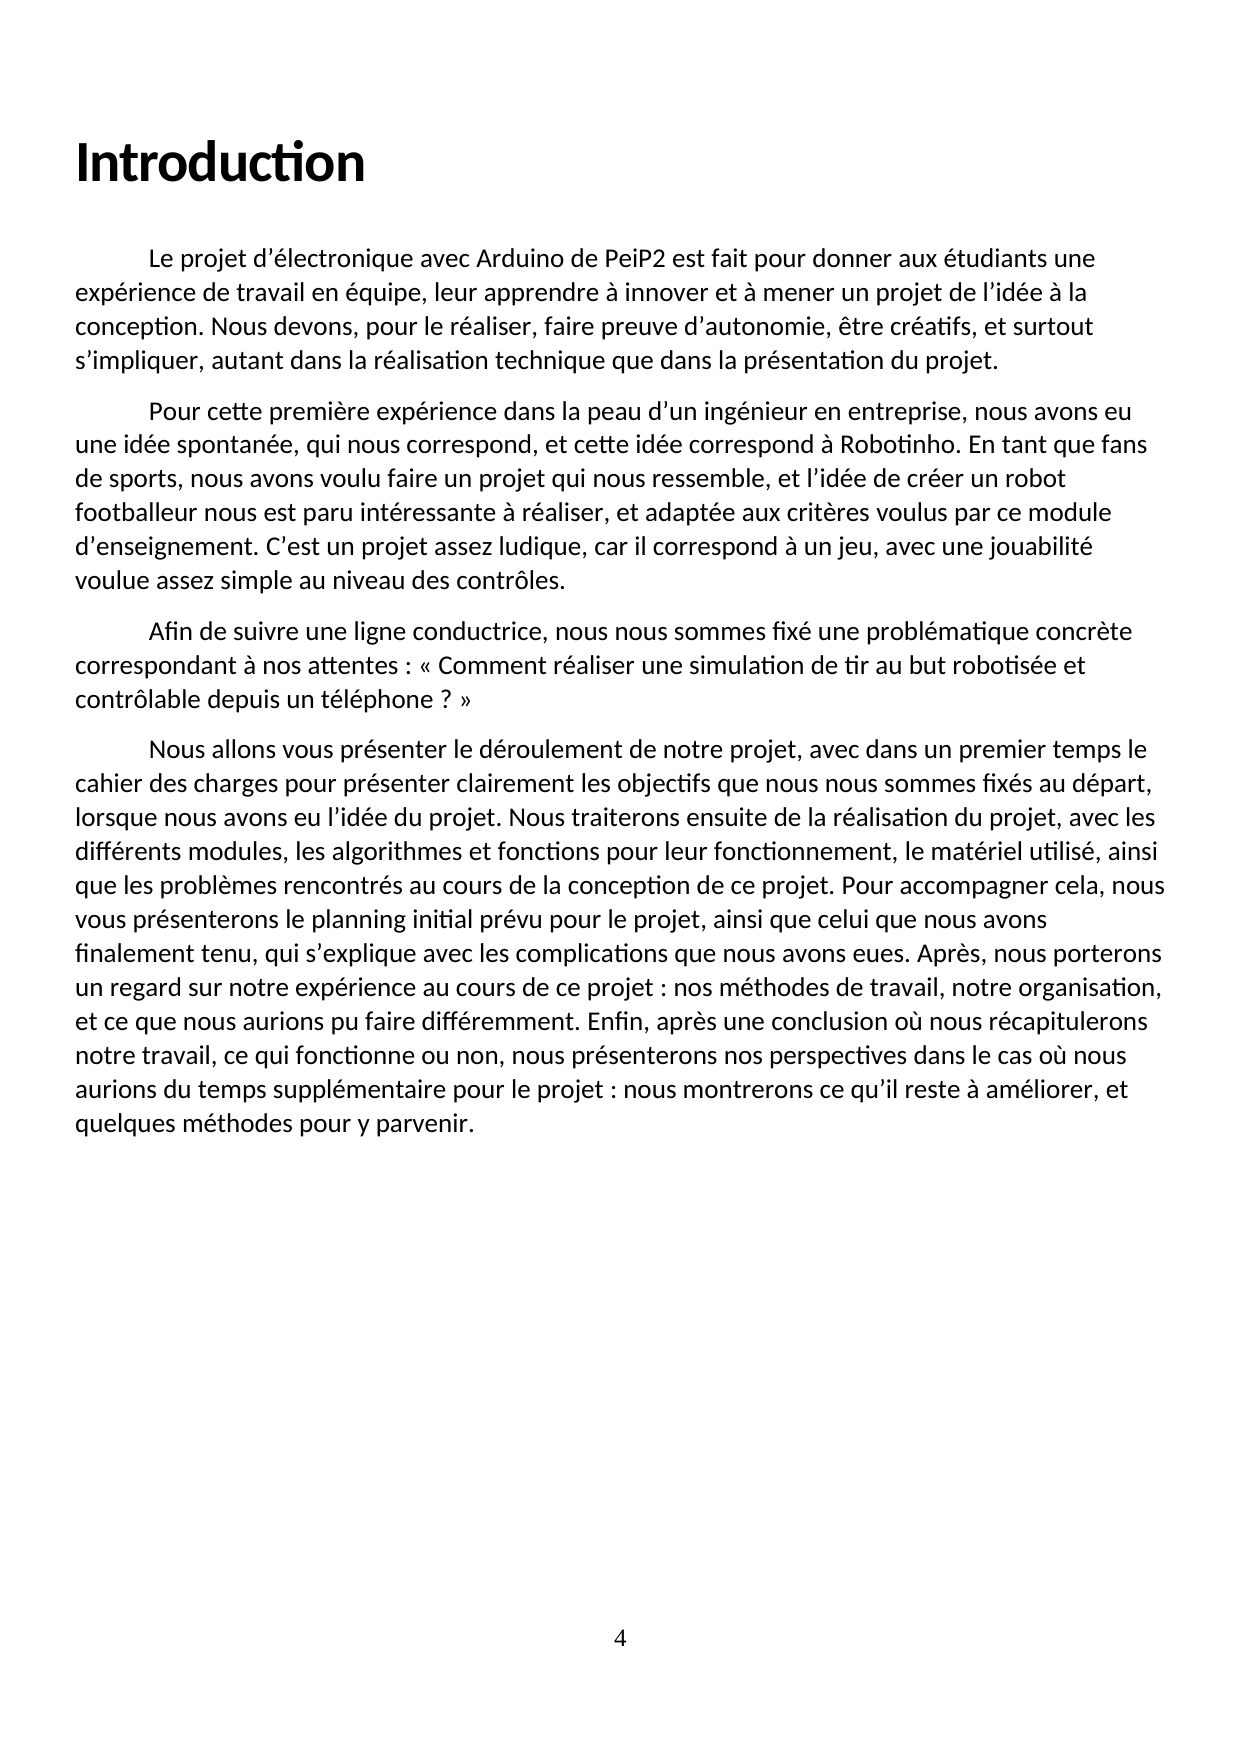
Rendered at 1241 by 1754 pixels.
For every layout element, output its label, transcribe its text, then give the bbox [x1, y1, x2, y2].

text Introduction [75, 124, 1165, 196]
text Afin de suivre une ligne conductrice, nous nous sommes fixé une problématique concrète correspondant à nos attentes : « Comment réaliser une simulation de tir au but robotisée et contrôlable depuis un téléphone ? » [75, 614, 1165, 715]
text Nous allons vous présenter le déroulement de notre projet, avec dans un premier temps le cahier des charges pour présenter clairement les objectifs que nous nous sommes fixés au départ, lorsque nous avons eu l’idée du projet. Nous traiterons ensuite de la réalisation du projet, avec les différents modules, les algorithmes et fonctions pour leur fonctionnement, le matériel utilisé, ainsi que les problèmes rencontrés au cours de la conception de ce projet. Pour accompagner cela, nous vous présenterons le planning initial prévu pour le projet, ainsi que celui que nous avons finalement tenu, qui s’explique avec les complications que nous avons eues. Après, nous porterons un regard sur notre expérience au cours de ce projet : nos méthodes de travail, notre organisation, et ce que nous aurions pu faire différemment. Enfin, après une conclusion où nous récapitulerons notre travail, ce qui fonctionne ou non, nous présenterons nos perspectives dans le cas où nous aurions du temps supplémentaire pour le projet : nous montrerons ce qu’il reste à améliorer, et quelques méthodes pour y parvenir. [75, 733, 1165, 1139]
text Pour cette première expérience dans la peau d’un ingénieur en entreprise, nous avons eu une idée spontanée, qui nous correspond, et cette idée correspond à Robotinho. En tant que fans de sports, nous avons voulu faire un projet qui nous ressemble, et l’idée de créer un robot footballeur nous est paru intéressante à réaliser, et adaptée aux critères voulus par ce module d’enseignement. C’est un projet assez ludique, car il correspond à un jeu, avec une jouabilité voulue assez simple au niveau des contrôles. [75, 394, 1165, 596]
text Le projet d’électronique avec Arduino de PeiP2 est fait pour donner aux étudiants une expérience de travail en équipe, leur apprendre à innover et à mener un projet de l’idée à la conception. Nous devons, pour le réaliser, faire preuve d’autonomie, être créatifs, et surtout s’impliquer, autant dans la réalisation technique que dans la présentation du projet. [75, 241, 1165, 376]
